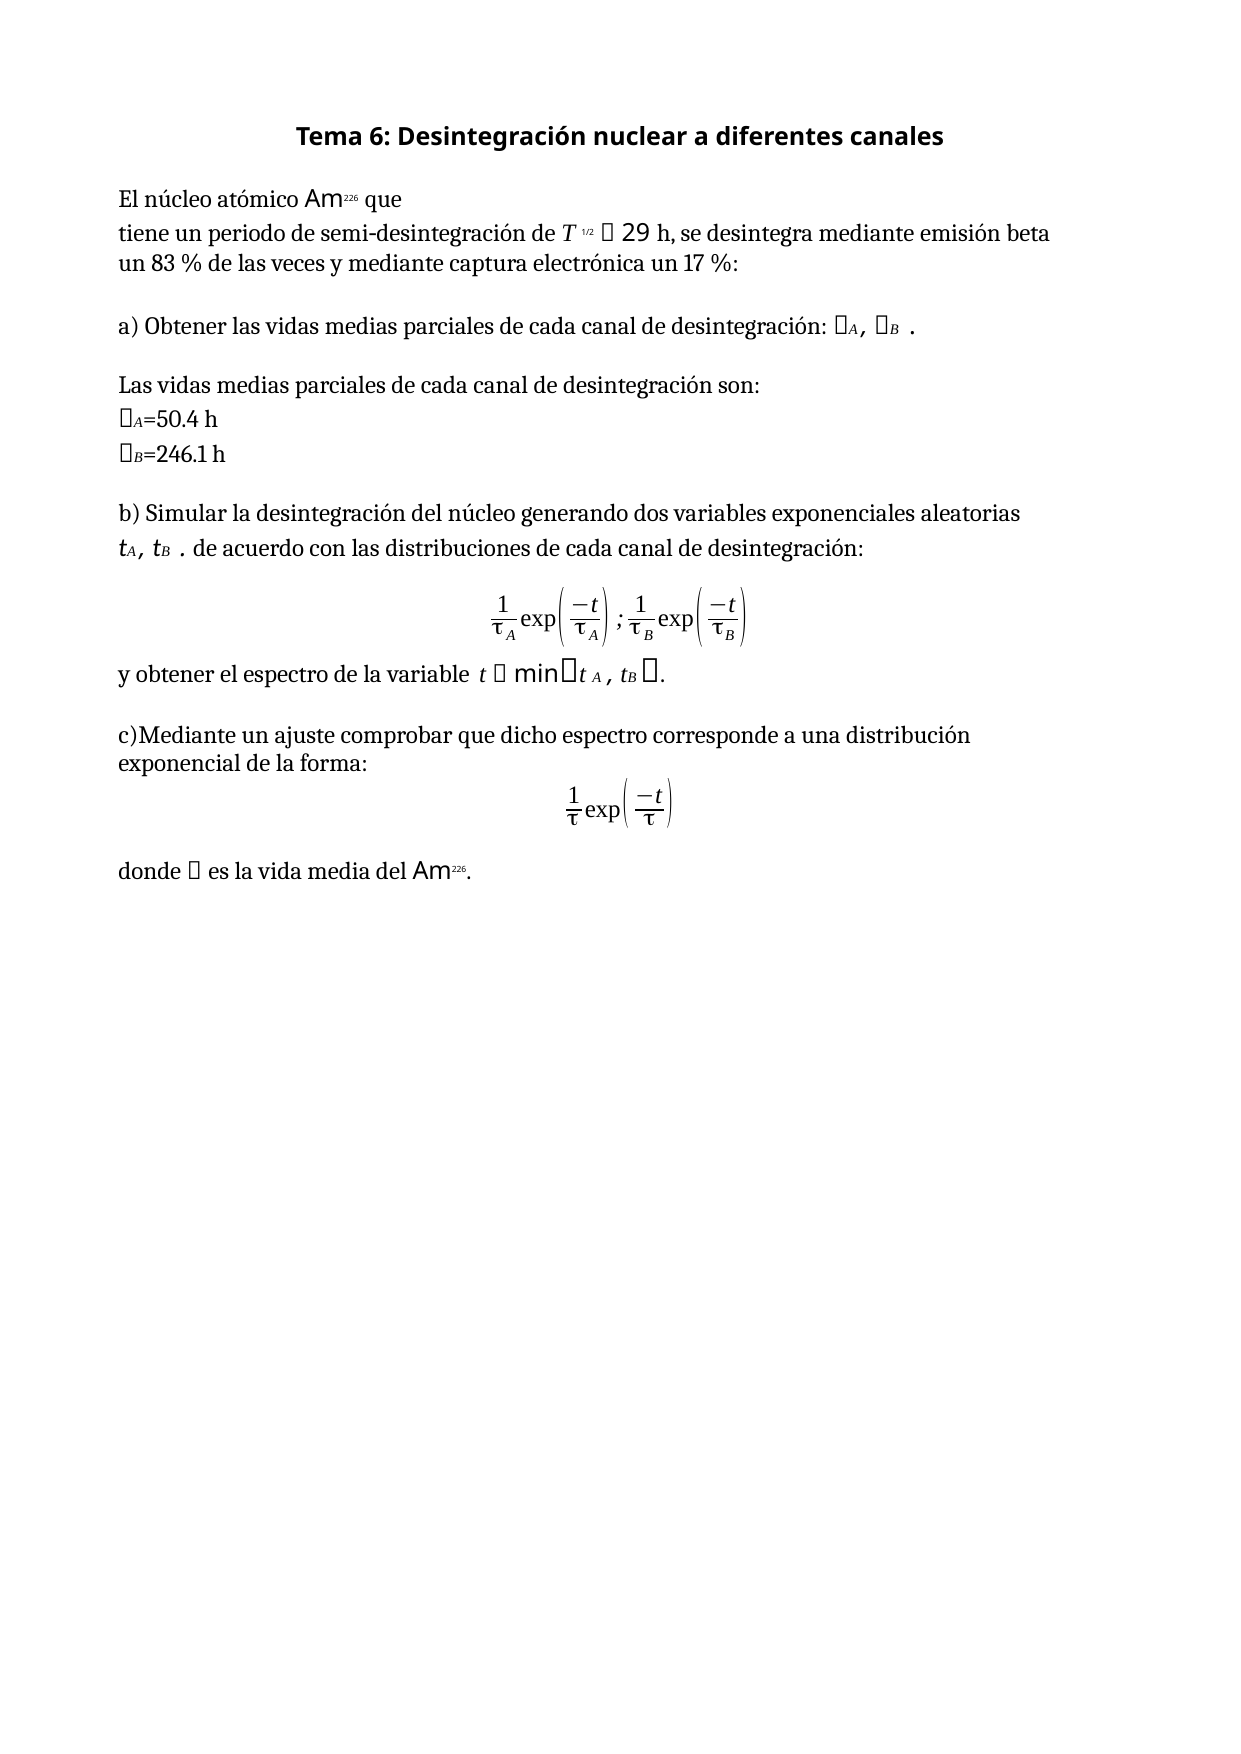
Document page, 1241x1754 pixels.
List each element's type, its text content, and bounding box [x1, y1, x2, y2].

text y obtener el espectro de la variable t  mint A , tB . [118, 646, 1122, 692]
text Tema 6: Desintegración nuclear a diferentes canales [118, 118, 1122, 152]
text c)Mediante un ajuste comprobar que dicho espectro corresponde a una distribución [118, 721, 1122, 749]
text exponencial de la forma: [118, 749, 1122, 778]
text A=50.4 h [118, 399, 1122, 435]
text tA , tB . de acuerdo con las distribuciones de cada canal de desintegración: [118, 528, 1122, 564]
text tiene un periodo de semi‐desintegración de T 1/2  29 h, se desintegra mediante emisión beta [118, 215, 1122, 249]
text a) Obtener las vidas medias parciales de cada canal de desintegración: A , B . [118, 307, 1122, 342]
text B=246.1 h [118, 435, 1122, 471]
text b) Simular la desintegración del núcleo generando dos variables exponenciales aleatorias [118, 499, 1122, 528]
text donde  es la vida media del Am226. [118, 852, 1122, 887]
text Las vidas medias parciales de cada canal de desintegración son: [118, 371, 1122, 399]
text El núcleo atómico Am226 que [118, 181, 1122, 215]
text un 83 % de las veces y mediante captura electrónica un 17 %: [118, 249, 1122, 278]
